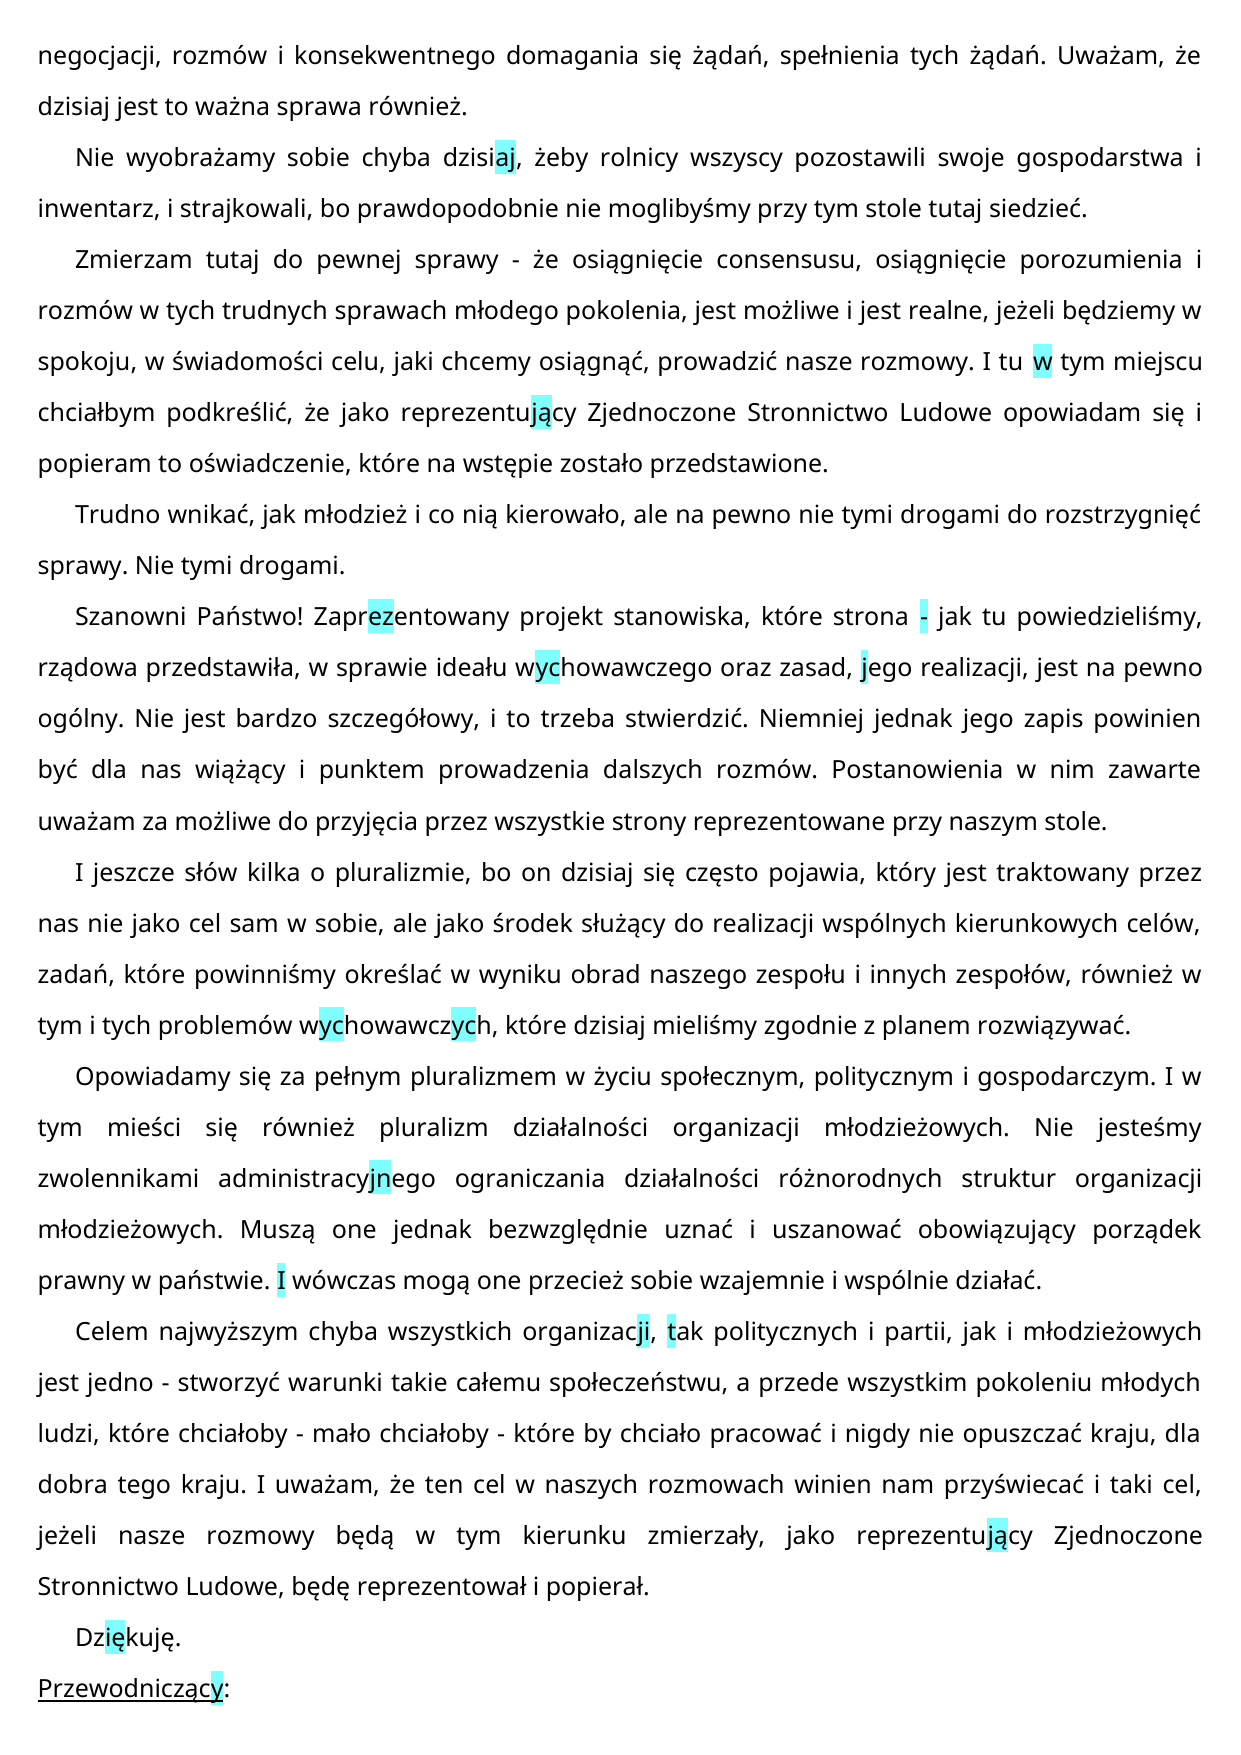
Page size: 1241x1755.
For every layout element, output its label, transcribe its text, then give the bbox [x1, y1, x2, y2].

text Dziękuję. [37, 1620, 1203, 1654]
text Szanowni Państwo! Zaprezentowany projekt stanowiska, które strona - jak tu powiedzieliśmy, rządowa przedstawiła, w sprawie ideału wychowawczego oraz zasad, jego realizacji, jest na pewno ogólny. Nie jest bardzo szczegółowy, i to trzeba stwierdzić. Niemniej jednak jego zapis powinien być dla nas wiążący i punktem prowadzenia dalszych rozmów. Postanowienia w nim zawarte uważam za możliwe do przyjęcia przez wszystkie strony reprezentowane przy naszym stole. [37, 599, 1203, 837]
text Celem najwyższym chyba wszystkich organizacji, tak politycznych i partii, jak i młodzieżowych jest jedno - stworzyć warunki takie całemu społeczeństwu, a przede wszystkim pokoleniu młodych ludzi, które chciałoby - mało chciałoby - które by chciało pracować i nigdy nie opuszczać kraju, dla dobra tego kraju. I uważam, że ten cel w naszych rozmowach winien nam przyświecać i taki cel, jeżeli nasze rozmowy będą w tym kierunku zmierzały, jako reprezentujący Zjednoczone Stronnictwo Ludowe, będę reprezentował i popierał. [37, 1313, 1203, 1603]
text Zmierzam tutaj do pewnej sprawy - że osiągnięcie consensusu, osiągnięcie porozumienia i rozmów w tych trudnych sprawach młodego pokolenia, jest możliwe i jest realne, jeżeli będziemy w spokoju, w świadomości celu, jaki chcemy osiągnąć, prowadzić nasze rozmowy. I tu w tym miejscu chciałbym podkreślić, że jako reprezentujący Zjednoczone Stronnictwo Ludowe opowiadam się i popieram to oświadczenie, które na wstępie zostało przedstawione. [37, 242, 1203, 480]
text negocjacji, rozmów i konsekwentnego domagania się żądań, spełnienia tych żądań. Uważam, że dzisiaj jest to ważna sprawa również. [37, 37, 1203, 123]
text Trudno wnikać, jak młodzież i co nią kierowało, ale na pewno nie tymi drogami do rozstrzygnięć sprawy. Nie tymi drogami. [37, 497, 1203, 582]
text Nie wyobrażamy sobie chyba dzisiaj, żeby rolnicy wszyscy pozostawili swoje gospodarstwa i inwentarz, i strajkowali, bo prawdopodobnie nie moglibyśmy przy tym stole tutaj siedzieć. [37, 139, 1203, 225]
text I jeszcze słów kilka o pluralizmie, bo on dzisiaj się często pojawia, który jest traktowany przez nas nie jako cel sam w sobie, ale jako środek służący do realizacji wspólnych kierunkowych celów, zadań, które powinniśmy określać w wyniku obrad naszego zespołu i innych zespołów, również w tym i tych problemów wychowawczych, które dzisiaj mieliśmy zgodnie z planem rozwiązywać. [37, 854, 1203, 1041]
text Opowiadamy się za pełnym pluralizmem w życiu społecznym, politycznym i gospodarczym. I w tym mieści się również pluralizm działalności organizacji młodzieżowych. Nie jesteśmy zwolennikami administracyjnego ograniczania działalności różnorodnych struktur organizacji młodzieżowych. Muszą one jednak bezwzględnie uznać i uszanować obowiązujący porządek prawny w państwie. I wówczas mogą one przecież sobie wzajemnie i wspólnie działać. [37, 1058, 1203, 1297]
text Przewodniczący: [37, 1671, 1203, 1705]
